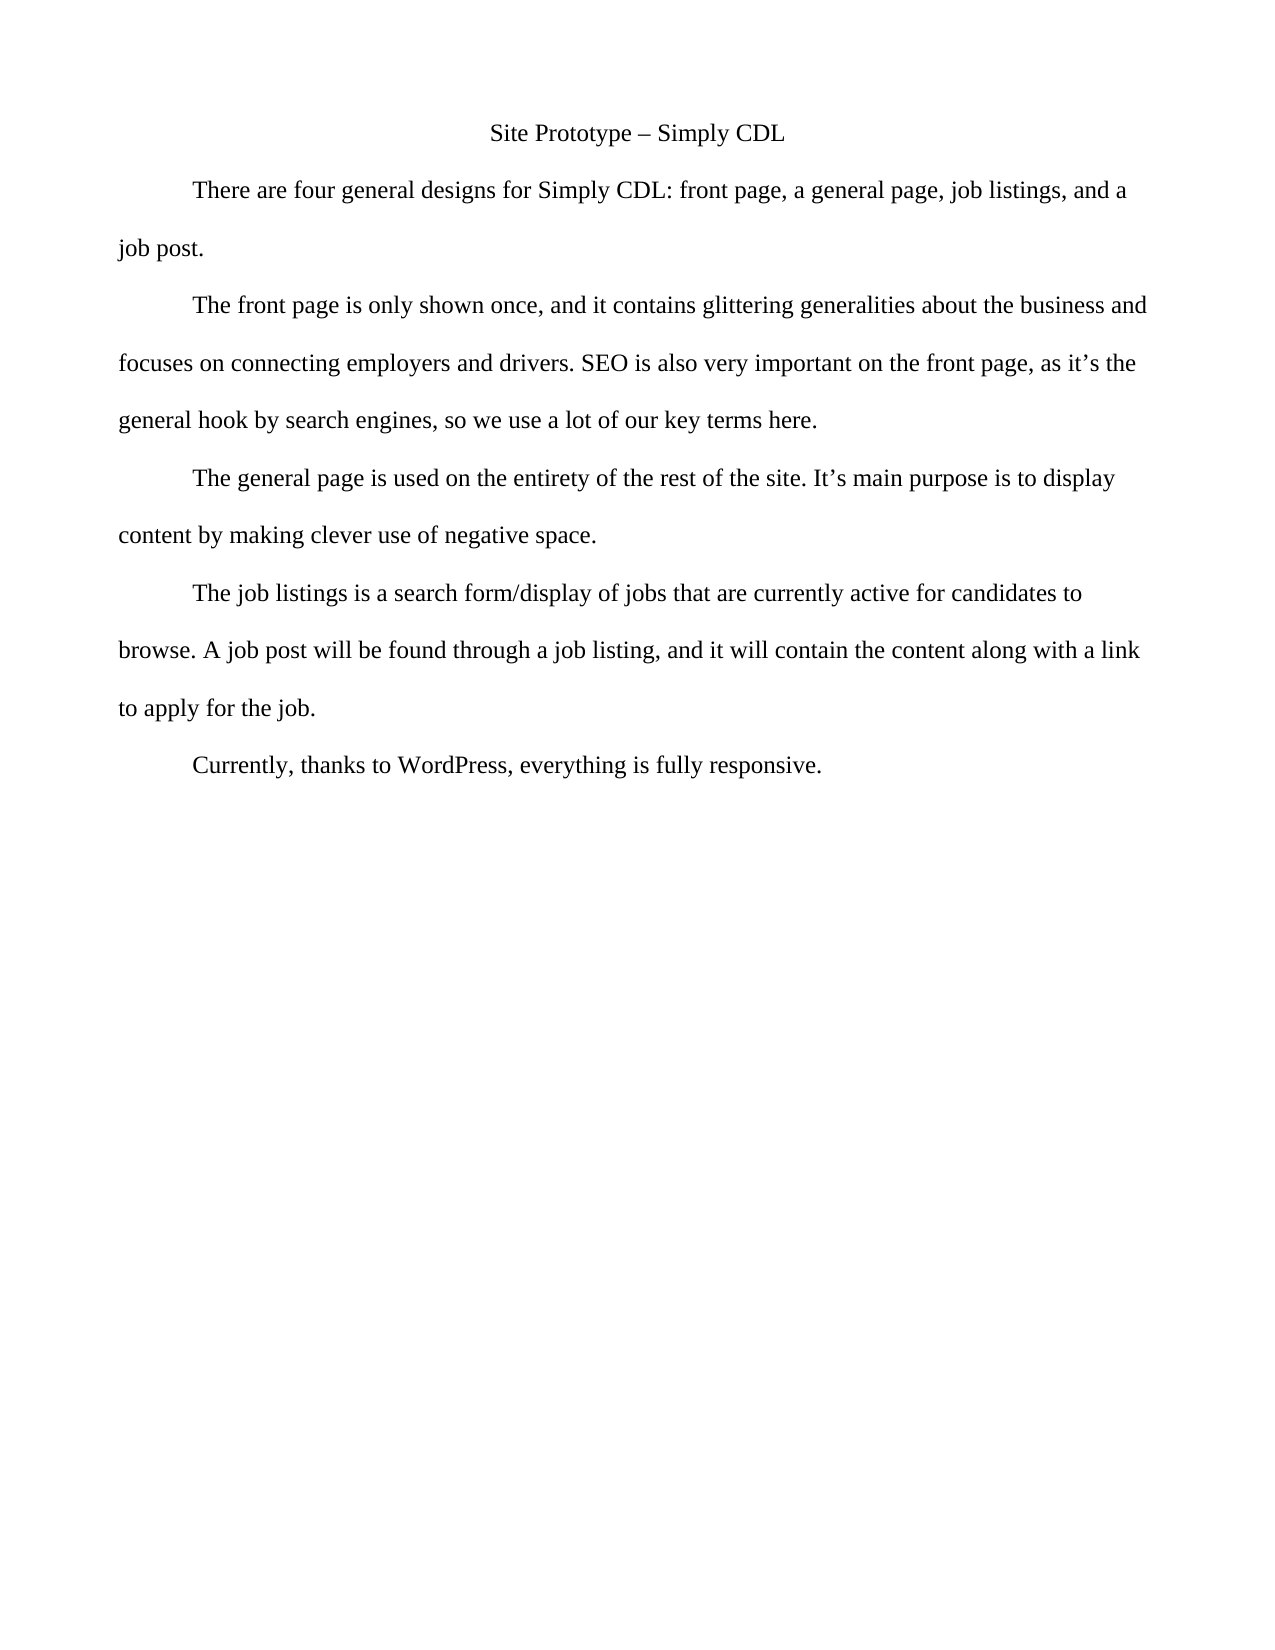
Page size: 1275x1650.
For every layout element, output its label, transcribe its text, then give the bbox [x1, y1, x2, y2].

text Currently, thanks to WordPress, everything is fully responsive. [118, 751, 1157, 779]
text Site Prototype – Simply CDL [118, 118, 1157, 147]
text There are four general designs for Simply CDL: front page, a general page, job listings, and a job post. [118, 176, 1157, 262]
text The general page is used on the entirety of the rest of the site. It’s main purpose is to display content by making clever use of negative space. [118, 463, 1157, 549]
text The front page is only shown once, and it contains glittering generalities about the business and focuses on connecting employers and drivers. SEO is also very important on the front page, as it’s the general hook by search engines, so we use a lot of our key terms here. [118, 291, 1157, 434]
text The job listings is a search form/display of jobs that are currently active for candidates to browse. A job post will be found through a job listing, and it will contain the content along with a link to apply for the job. [118, 578, 1157, 722]
